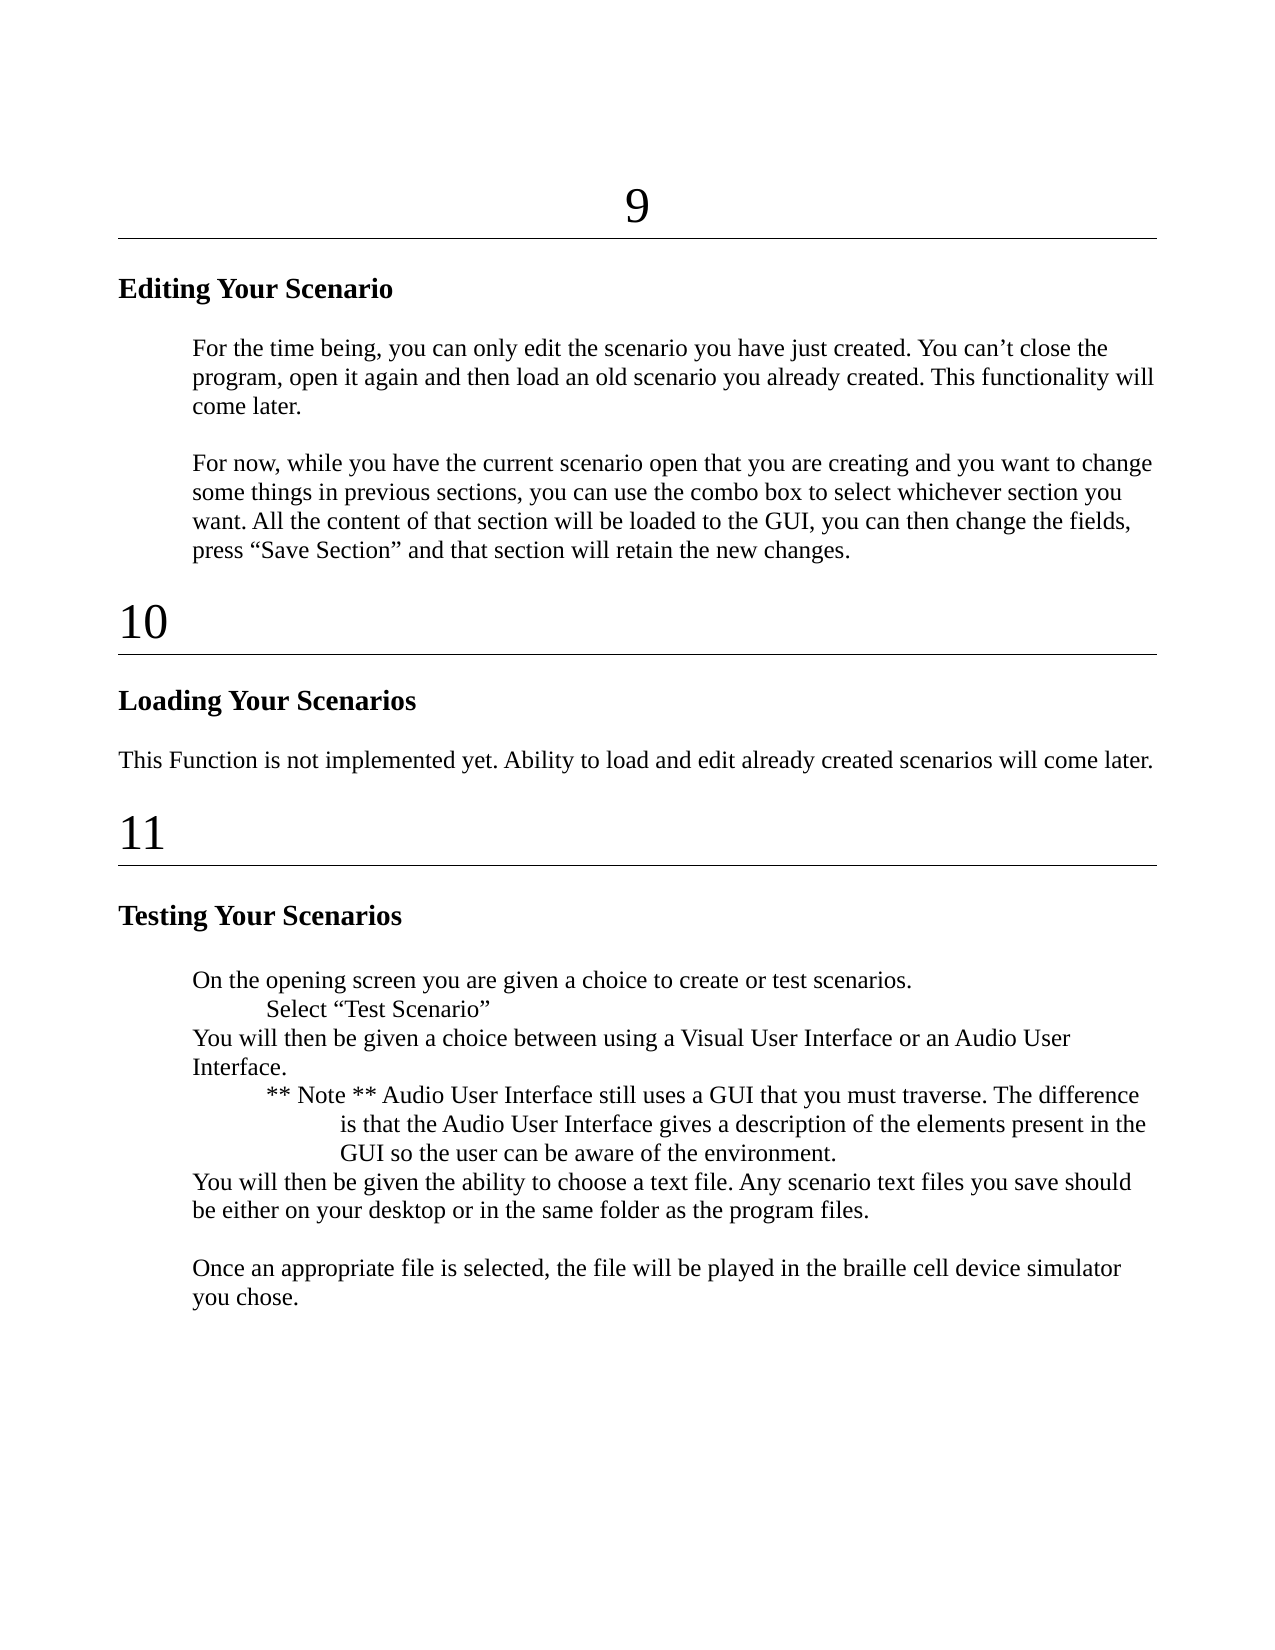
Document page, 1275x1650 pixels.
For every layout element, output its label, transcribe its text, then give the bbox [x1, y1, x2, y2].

text Once an appropriate file is selected, the file will be played in the braille cell device simulator you chose. [118, 1253, 1157, 1310]
text On the opening screen you are given a choice to create or test scenarios. [118, 965, 1157, 994]
text 9 [118, 176, 1157, 238]
text You will then be given a choice between using a Visual User Interface or an Audio User Interface. [118, 1023, 1157, 1080]
text 11 [118, 803, 1157, 865]
text For the time being, you can only edit the scenario you have just created. You can’t close the program, open it again and then load an old scenario you already created. This functionality will come later. [118, 333, 1157, 420]
text Loading Your Scenarios [118, 683, 1157, 716]
text This Function is not implemented yet. Ability to load and edit already created scenarios will come later. [118, 745, 1157, 774]
text Editing Your Scenario [118, 271, 1157, 305]
text For now, while you have the current scenario open that you are creating and you want to change some things in previous sections, you can use the combo box to select whichever section you want. All the content of that section will be loaded to the GUI, you can then change the fields, press “Save Section” and that section will retain the new changes. [118, 448, 1157, 563]
text Testing Your Scenarios [118, 898, 1157, 932]
text 10 [118, 592, 1157, 654]
text You will then be given the ability to choose a text file. Any scenario text files you save should be either on your desktop or in the same folder as the program files. [118, 1167, 1157, 1224]
text Select “Test Scenario” [118, 994, 1157, 1023]
text ** Note ** Audio User Interface still uses a GUI that you must traverse. The difference is that the Audio User Interface gives a description of the elements present in the GUI so the user can be aware of the environment. [118, 1080, 1157, 1167]
